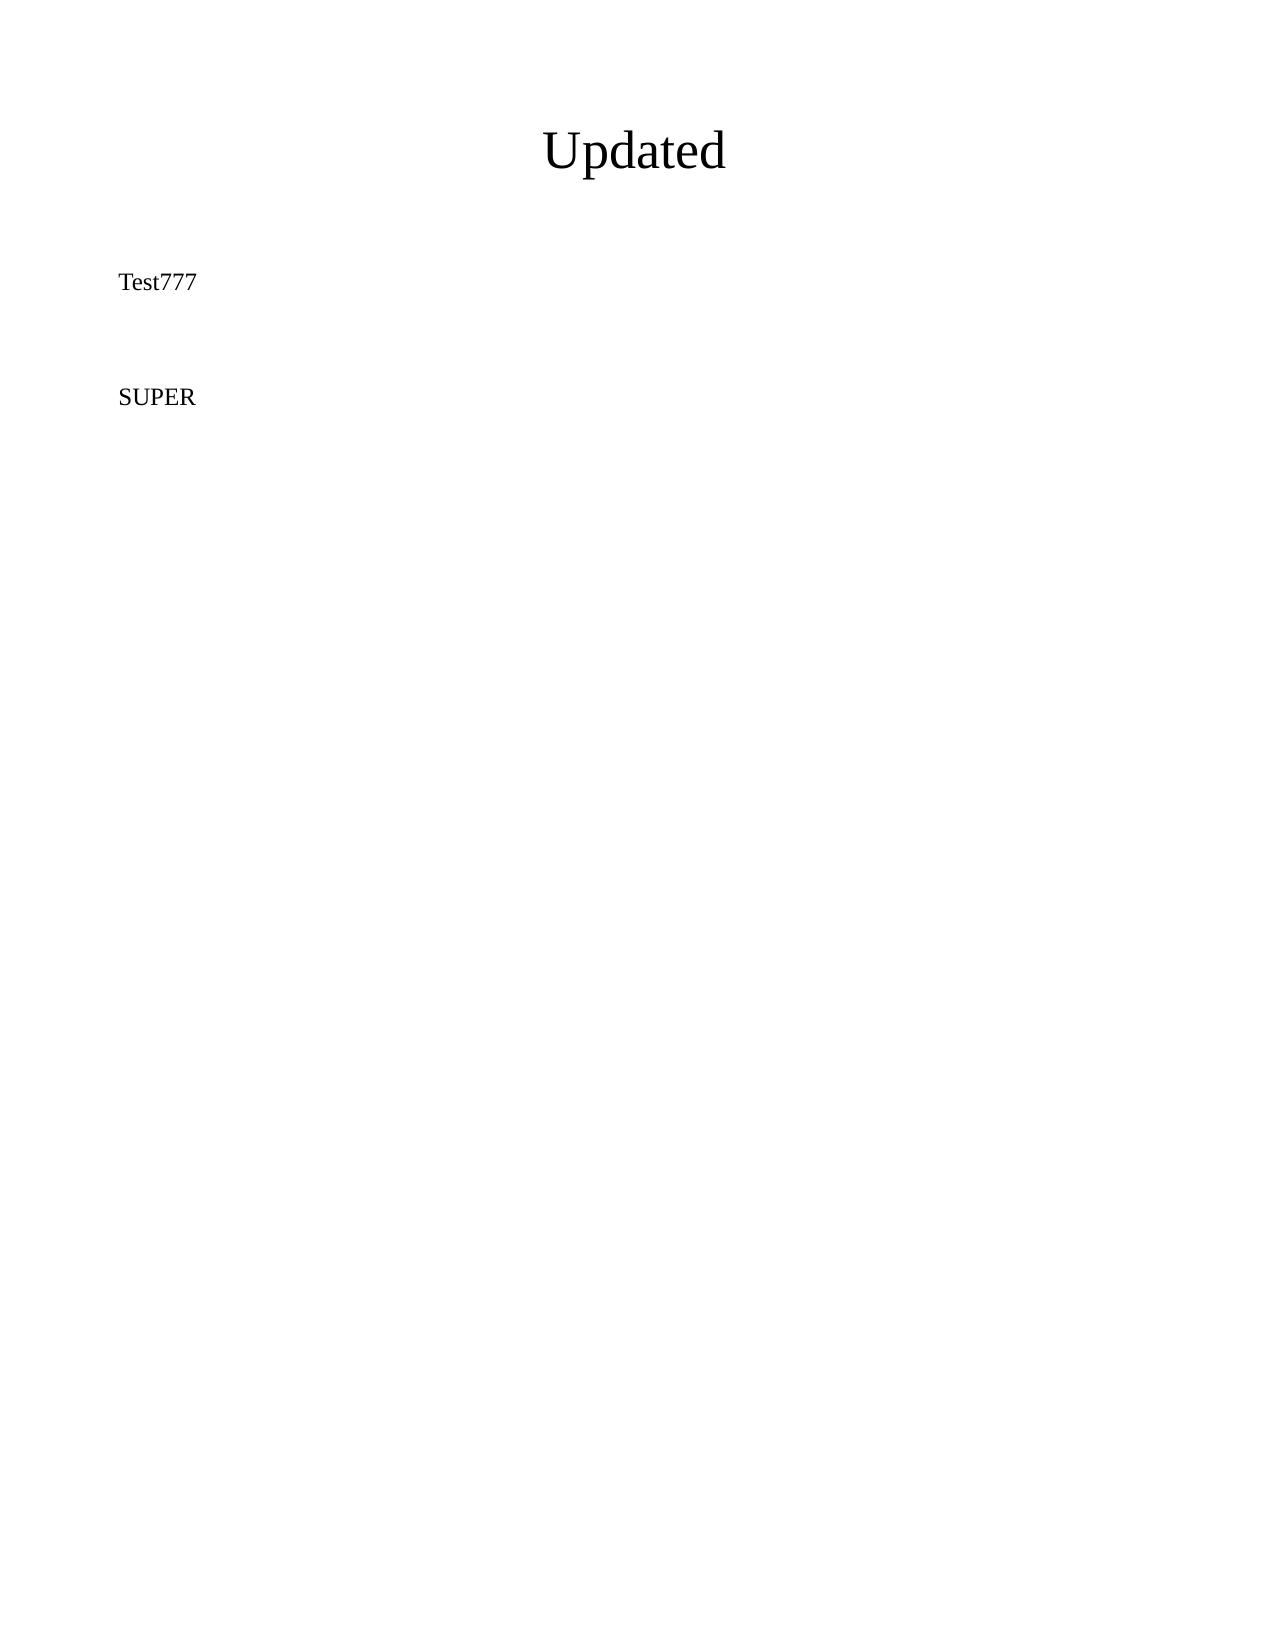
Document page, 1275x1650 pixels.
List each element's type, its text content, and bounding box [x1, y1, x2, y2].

text Test777 [118, 267, 1157, 295]
text SUPER [118, 382, 1157, 410]
text Updated [118, 118, 1157, 180]
